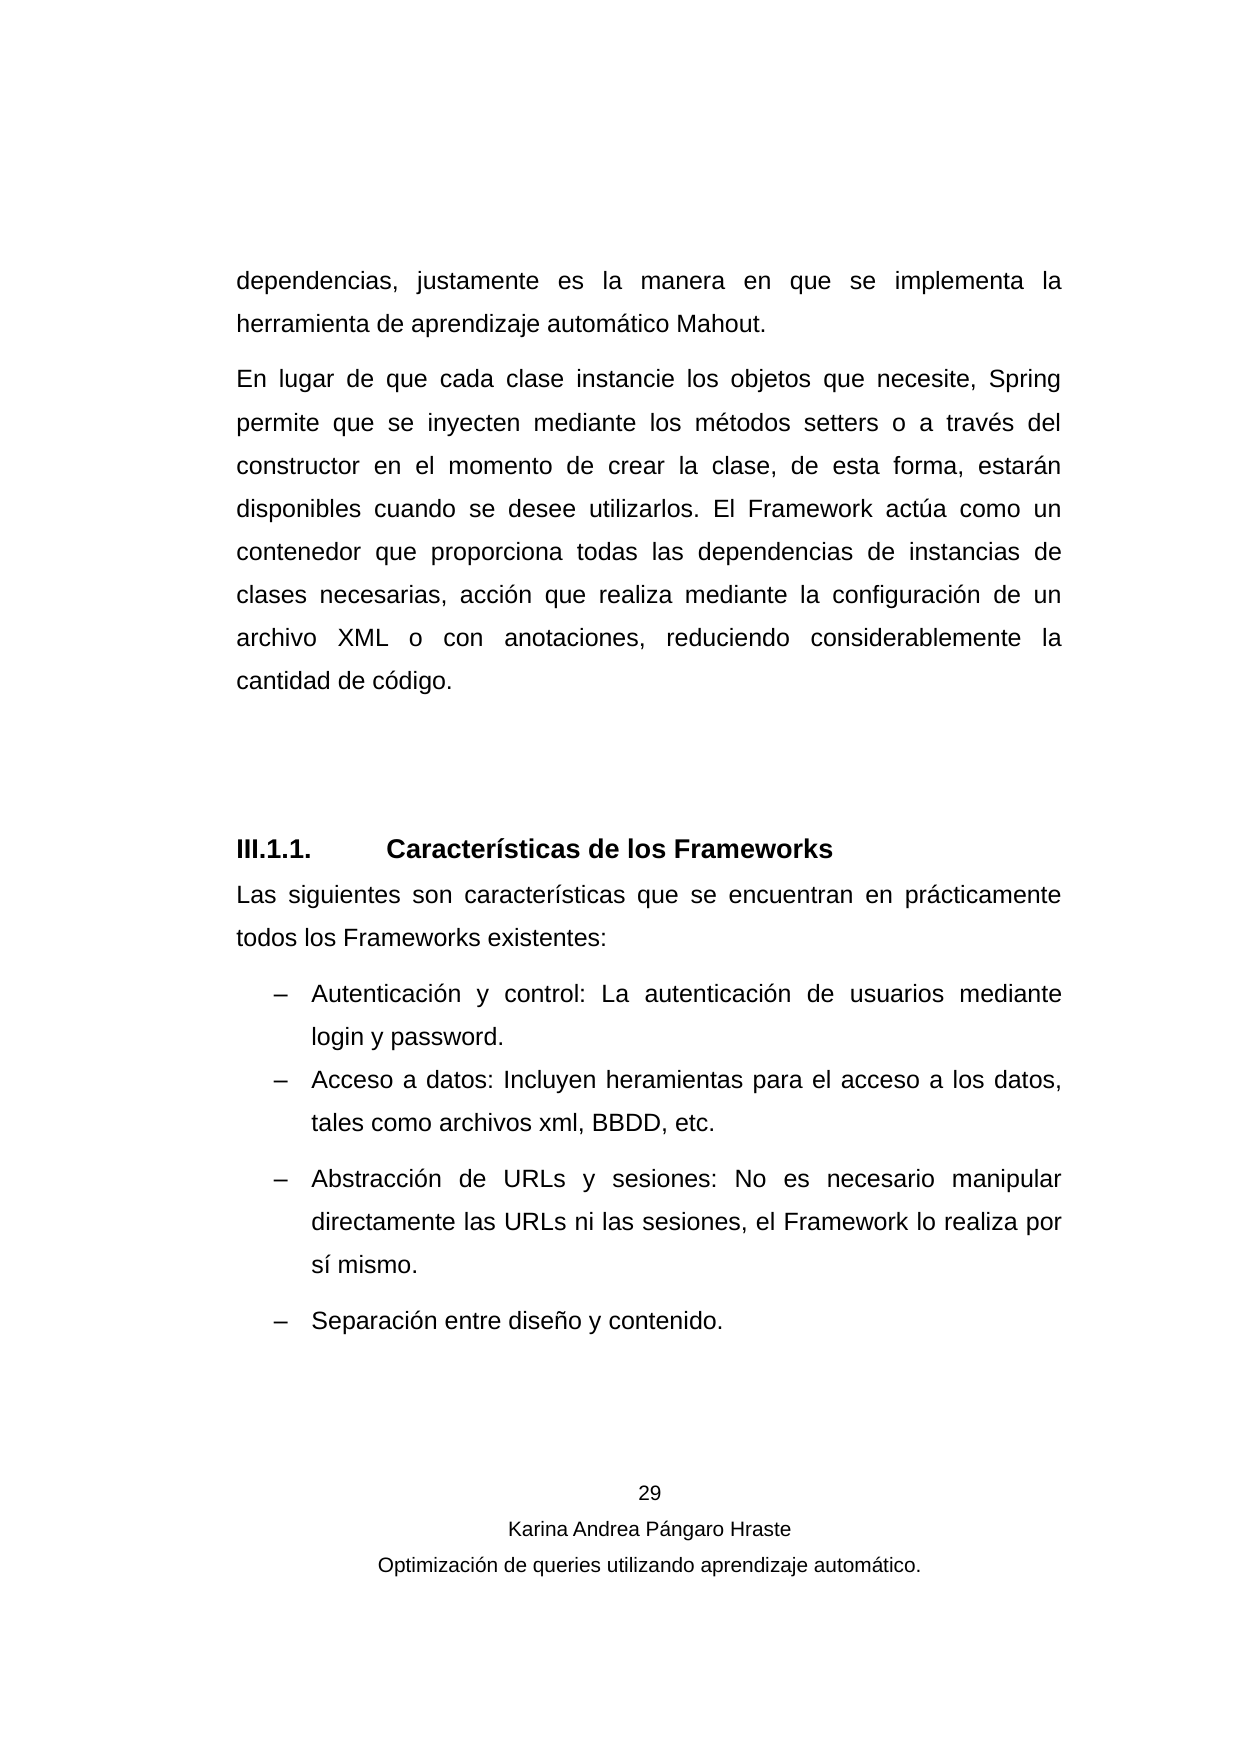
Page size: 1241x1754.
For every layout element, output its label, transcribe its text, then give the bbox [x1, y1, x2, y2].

subtitle Características de los Frameworks [236, 833, 1063, 864]
list Acceso a datos: Incluyen heramientas para el acceso a los datos, tales como archivos xml, BBDD, etc. [274, 1065, 1063, 1137]
list Abstracción de URLs y sesiones: No es necesario manipular directamente las URLs ni las sesiones, el Framework lo realiza por sí mismo. [274, 1164, 1063, 1279]
list Separación entre diseño y contenido. [274, 1306, 1063, 1335]
list Autenticación y control: La autenticación de usuarios mediante login y password. [274, 979, 1063, 1051]
text En lugar de que cada clase instancie los objetos que necesite, Spring permite que se inyecten mediante los métodos setters o a través del constructor en el momento de crear la clase, de esta forma, estarán disponibles cuando se desee utilizarlos. El Framework actúa como un contenedor que proporciona todas las dependencias de instancias de clases necesarias, acción que realiza mediante la configuración de un archivo XML o con anotaciones, reduciendo considerablemente la cantidad de código. [236, 364, 1063, 695]
text Las siguientes son características que se encuentran en prácticamente todos los Frameworks existentes: [236, 880, 1063, 952]
text dependencias, justamente es la manera en que se implementa la herramienta de aprendizaje automático Mahout. [236, 266, 1063, 338]
